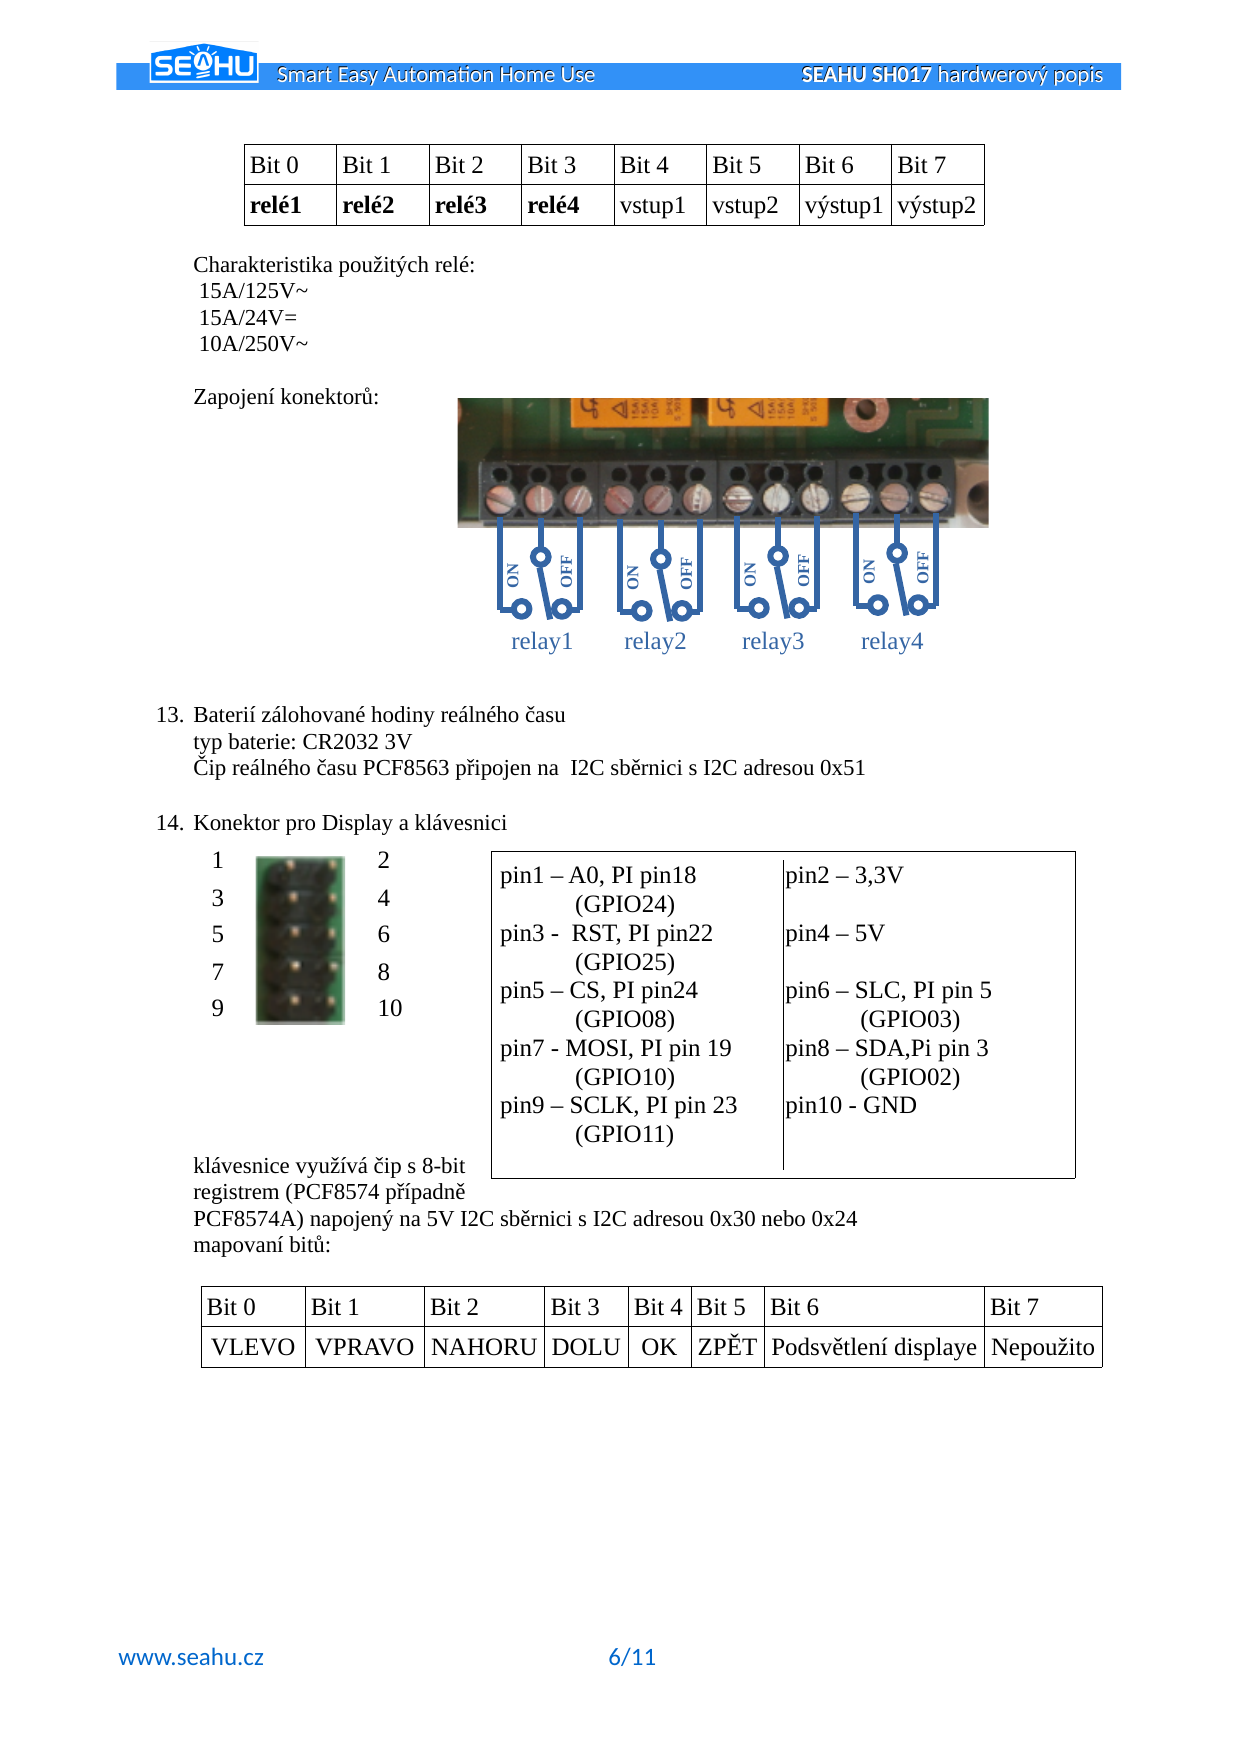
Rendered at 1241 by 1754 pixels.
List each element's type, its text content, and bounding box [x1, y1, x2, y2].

table_cell Podsvětlení displaye [765, 1327, 984, 1367]
table_cell Nepoužito [985, 1327, 1102, 1367]
list (GPIO08) [500, 1004, 781, 1033]
table_header Bit 6 [765, 1287, 984, 1326]
table_header Bit 0 [245, 145, 336, 184]
list Charakteristika použitých relé: 15A/125V~ 15A/24V= 10A/250V~ Zapojení konektorů: [156, 225, 1122, 701]
table_header Bit 5 [707, 145, 799, 184]
table_header Bit 6 [800, 145, 891, 184]
table_cell vstup1 [615, 185, 706, 224]
list pin1 – A0, PI pin18 (GPIO24) [500, 860, 781, 918]
table_header Bit 7 [892, 145, 984, 184]
table_header Bit 2 [430, 145, 521, 184]
list Konektor pro Display a klávesnici klávesnice využívá čip s 8-bit registrem (PCF8574 případně PCF8574A) napojený na 5V I2C sběrnici s I2C adresou 0x30 nebo 0x24 mapovaní bitů: [156, 809, 1122, 1286]
picture [457, 398, 989, 528]
table_cell relé4 [522, 185, 614, 224]
table_header Bit 4 [629, 1287, 691, 1326]
list pin6 – SLC, PI pin 5 [785, 975, 1066, 1004]
list (GPIO02) [785, 1062, 1066, 1090]
list pin3 - RST, PI pin22 [500, 918, 781, 947]
table_header Bit 7 [985, 1287, 1102, 1326]
table_cell výstup2 [892, 185, 984, 224]
list (GPIO25) [500, 947, 781, 975]
list pin9 – SCLK, PI pin 23 [500, 1090, 781, 1119]
list (GPIO03) [785, 1004, 1066, 1033]
picture [255, 856, 346, 1025]
table_cell ZPĚT [692, 1327, 764, 1367]
list pin5 – CS, PI pin24 [500, 975, 781, 1004]
table_header Bit 3 [545, 1287, 628, 1326]
table_cell VLEVO [202, 1327, 305, 1367]
table_header Bit 5 [692, 1287, 764, 1326]
table_cell NAHORU [425, 1327, 544, 1367]
table_header Bit 1 [337, 145, 429, 184]
table_cell výstup1 [800, 185, 891, 224]
list pin4 – 5V [785, 918, 1066, 947]
table_cell relé2 [337, 185, 429, 224]
table_cell vstup2 [707, 185, 799, 224]
list pin10 - GND [785, 1090, 1066, 1119]
list Baterií zálohované hodiny reálného času typ baterie: CR2032 3V [156, 701, 1122, 754]
table_cell VPRAVO [306, 1327, 424, 1367]
list (GPIO11) [500, 1119, 781, 1148]
table_header Bit 4 [615, 145, 706, 184]
table_header Bit 3 [522, 145, 614, 184]
picture [149, 41, 259, 83]
table_header Bit 0 [202, 1287, 305, 1326]
table_header Bit 1 [306, 1287, 424, 1326]
list pin7 - MOSI, PI pin 19 [500, 1033, 781, 1062]
list pin8 – SDA,Pi pin 3 [785, 1033, 1066, 1062]
list (GPIO10) [500, 1062, 781, 1090]
table_cell OK [629, 1327, 691, 1367]
table_cell relé1 [245, 185, 336, 224]
table_cell DOLU [545, 1327, 628, 1367]
list pin2 – 3,3V [785, 860, 1066, 918]
table_header Bit 2 [425, 1287, 544, 1326]
list Čip reálného času PCF8563 připojen na I2C sběrnici s I2C adresou 0x51 [156, 754, 1122, 809]
table_cell relé3 [430, 185, 521, 224]
